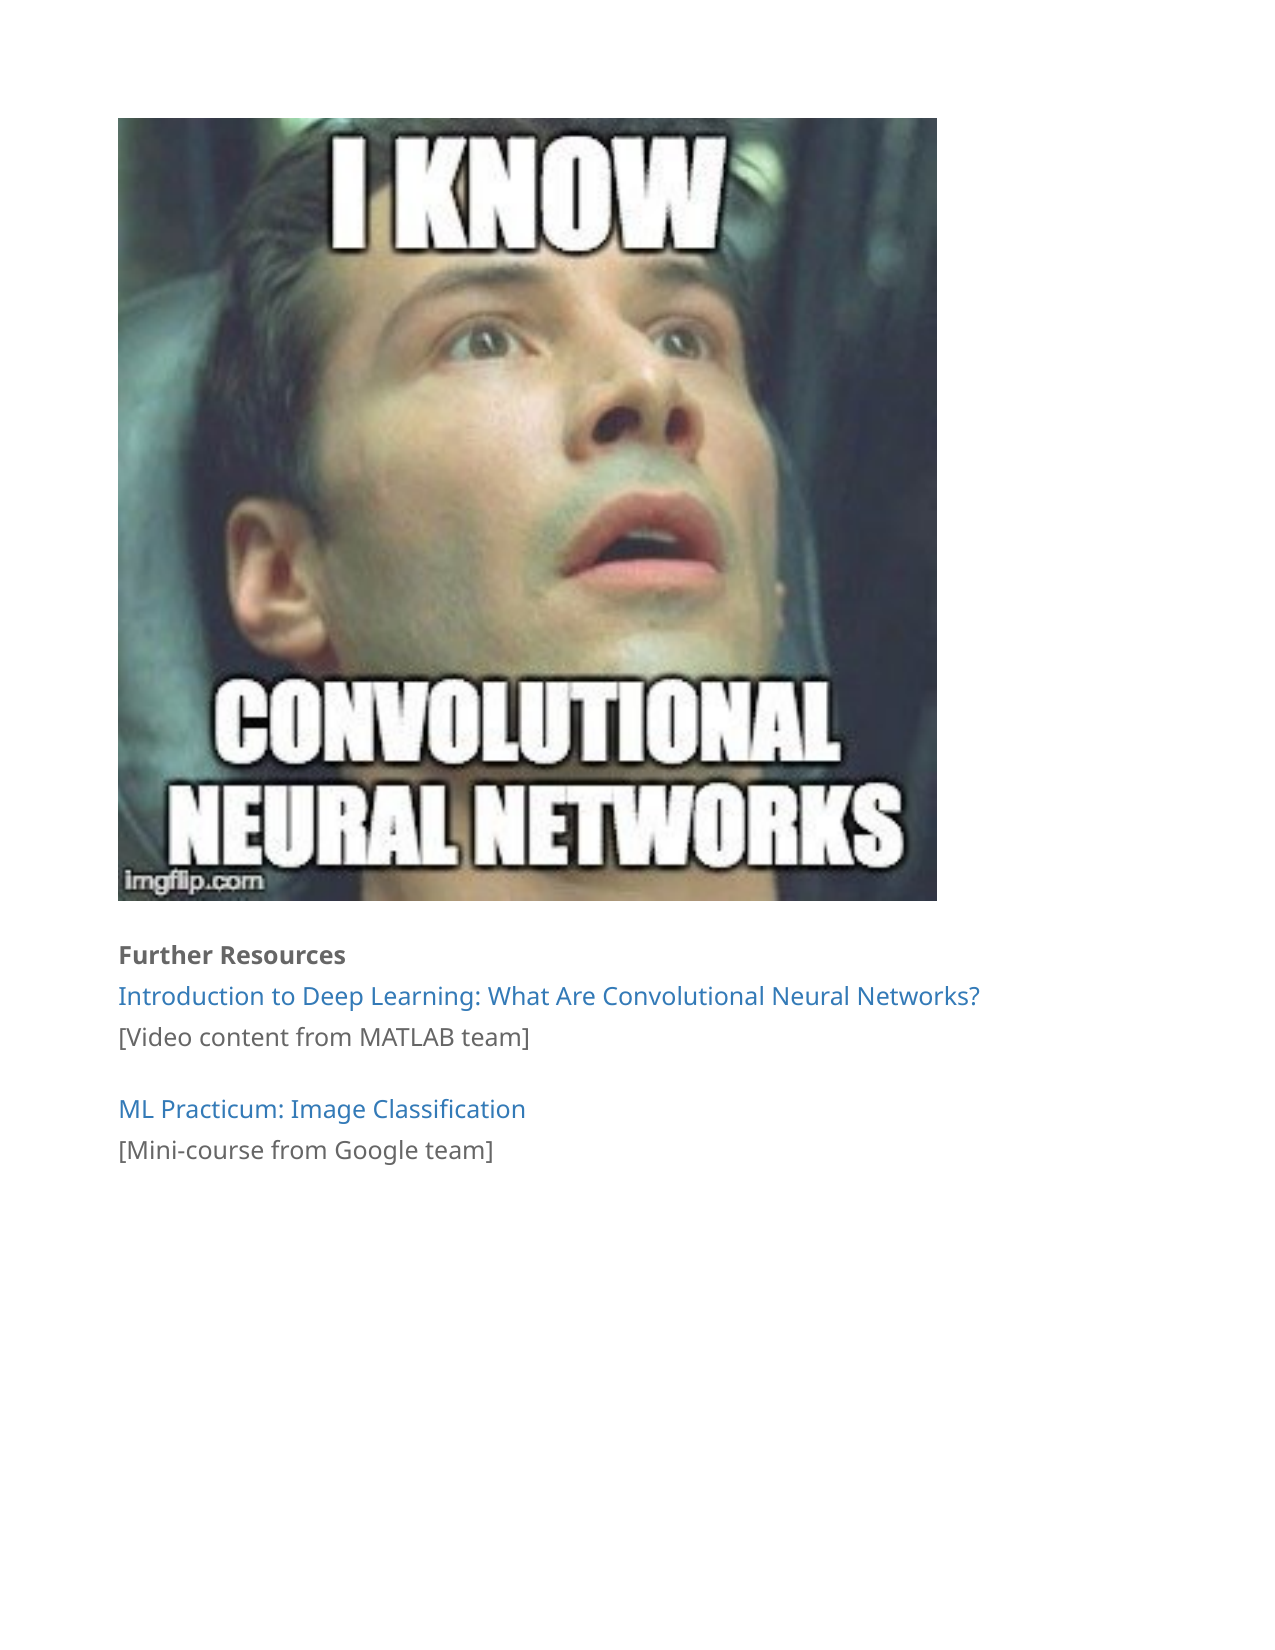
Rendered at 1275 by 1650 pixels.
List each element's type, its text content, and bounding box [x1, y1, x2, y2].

text ML Practicum: Image Classification [118, 1092, 1157, 1126]
text Further Resources [118, 938, 1157, 972]
text [Mini-course from Google team] [118, 1132, 1157, 1167]
text [Video content from MATLAB team] [118, 1019, 1157, 1054]
text Introduction to Deep Learning: What Are Convolutional Neural Networks? [118, 979, 1157, 1013]
picture [118, 118, 937, 901]
